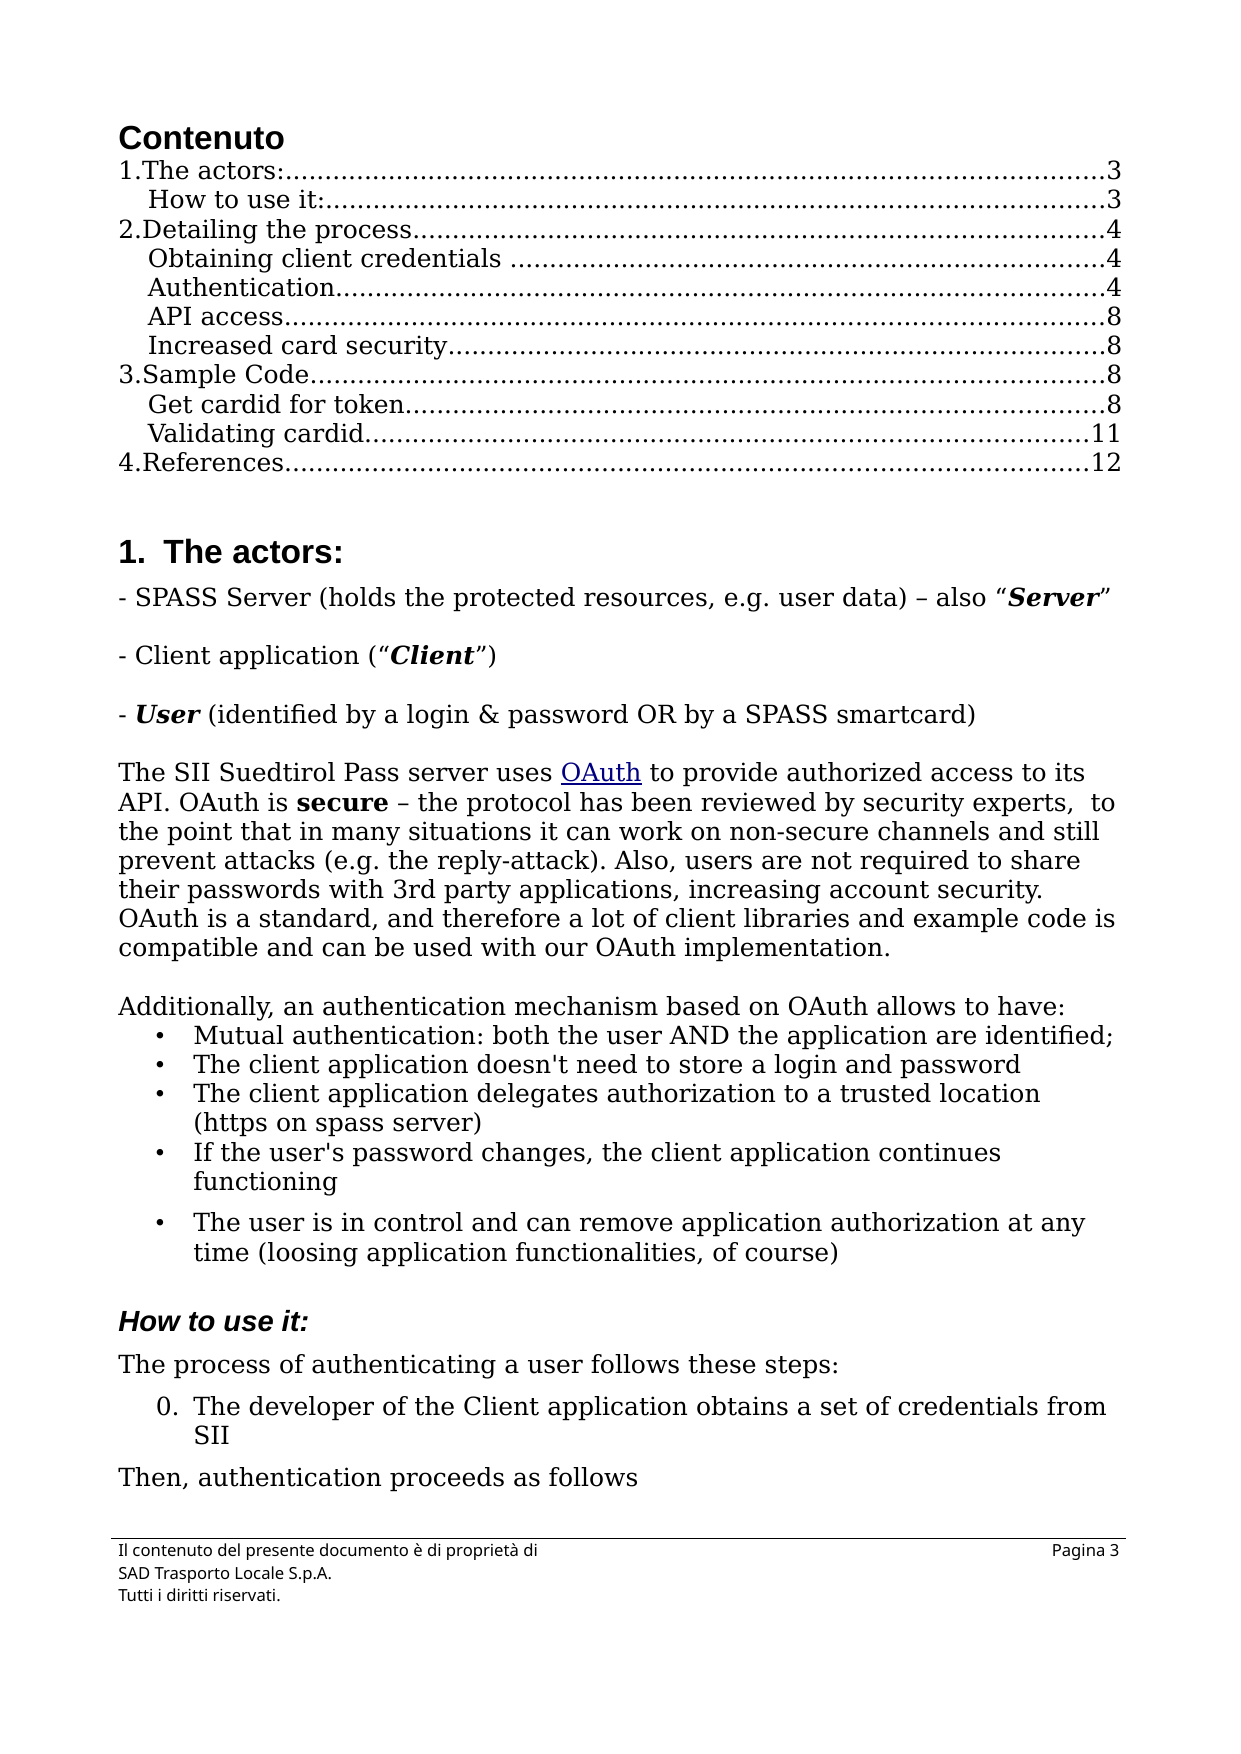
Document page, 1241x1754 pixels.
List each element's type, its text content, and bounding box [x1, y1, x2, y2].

subtitle The actors: [118, 532, 1122, 570]
list If the user's password changes, the client application continues functioning [156, 1138, 1122, 1196]
list The client application doesn't need to store a login and password [156, 1050, 1122, 1079]
list Mutual authentication: both the user AND the application are identified; [156, 1021, 1122, 1050]
text Validating cardid 11 [148, 419, 1122, 448]
text The process of authenticating a user follows these steps: [118, 1350, 1122, 1379]
text - User (identified by a login & password OR by a SPASS smartcard) [118, 700, 1122, 729]
text 3.Sample Code 8 [118, 361, 1122, 390]
text - SPASS Server (holds the protected resources, e.g. user data) – also “Server” [118, 583, 1122, 612]
text Authentication 4 [148, 273, 1122, 302]
list The user is in control and can remove application authorization at any time (loosing application functionalities, of course) [156, 1208, 1122, 1267]
text - Client application (“Client”) [118, 641, 1122, 671]
list The client application delegates authorization to a trusted location (https on spass server) [156, 1079, 1122, 1138]
list The developer of the Client application obtains a set of credentials from SII [156, 1392, 1122, 1450]
text 1.The actors: 3 [118, 157, 1122, 186]
text The SII Suedtirol Pass server uses OAuth to provide authorized access to its API. OAuth is secure – the protocol has been reviewed by security experts, to the point that in many situations it can work on non-secure channels and still prevent attacks (e.g. the reply-attack). Also, users are not required to share their passwords with 3rd party applications, increasing account security. [118, 758, 1122, 904]
text Additionally, an authentication mechanism based on OAuth allows to have: [118, 992, 1122, 1021]
subtitle Contenuto [118, 118, 1122, 157]
text Get cardid for token 8 [148, 390, 1122, 419]
subtitle How to use it: [118, 1304, 1122, 1338]
text Obtaining client credentials 4 [148, 244, 1122, 273]
text How to use it: 3 [148, 186, 1122, 215]
text API access 8 [148, 302, 1122, 332]
text Then, authentication proceeds as follows [118, 1463, 1122, 1492]
text 2.Detailing the process 4 [118, 215, 1122, 244]
text 4.References 12 [118, 448, 1122, 477]
text OAuth is a standard, and therefore a lot of client libraries and example code is compatible and can be used with our OAuth implementation. [118, 904, 1122, 963]
text Increased card security 8 [148, 332, 1122, 361]
